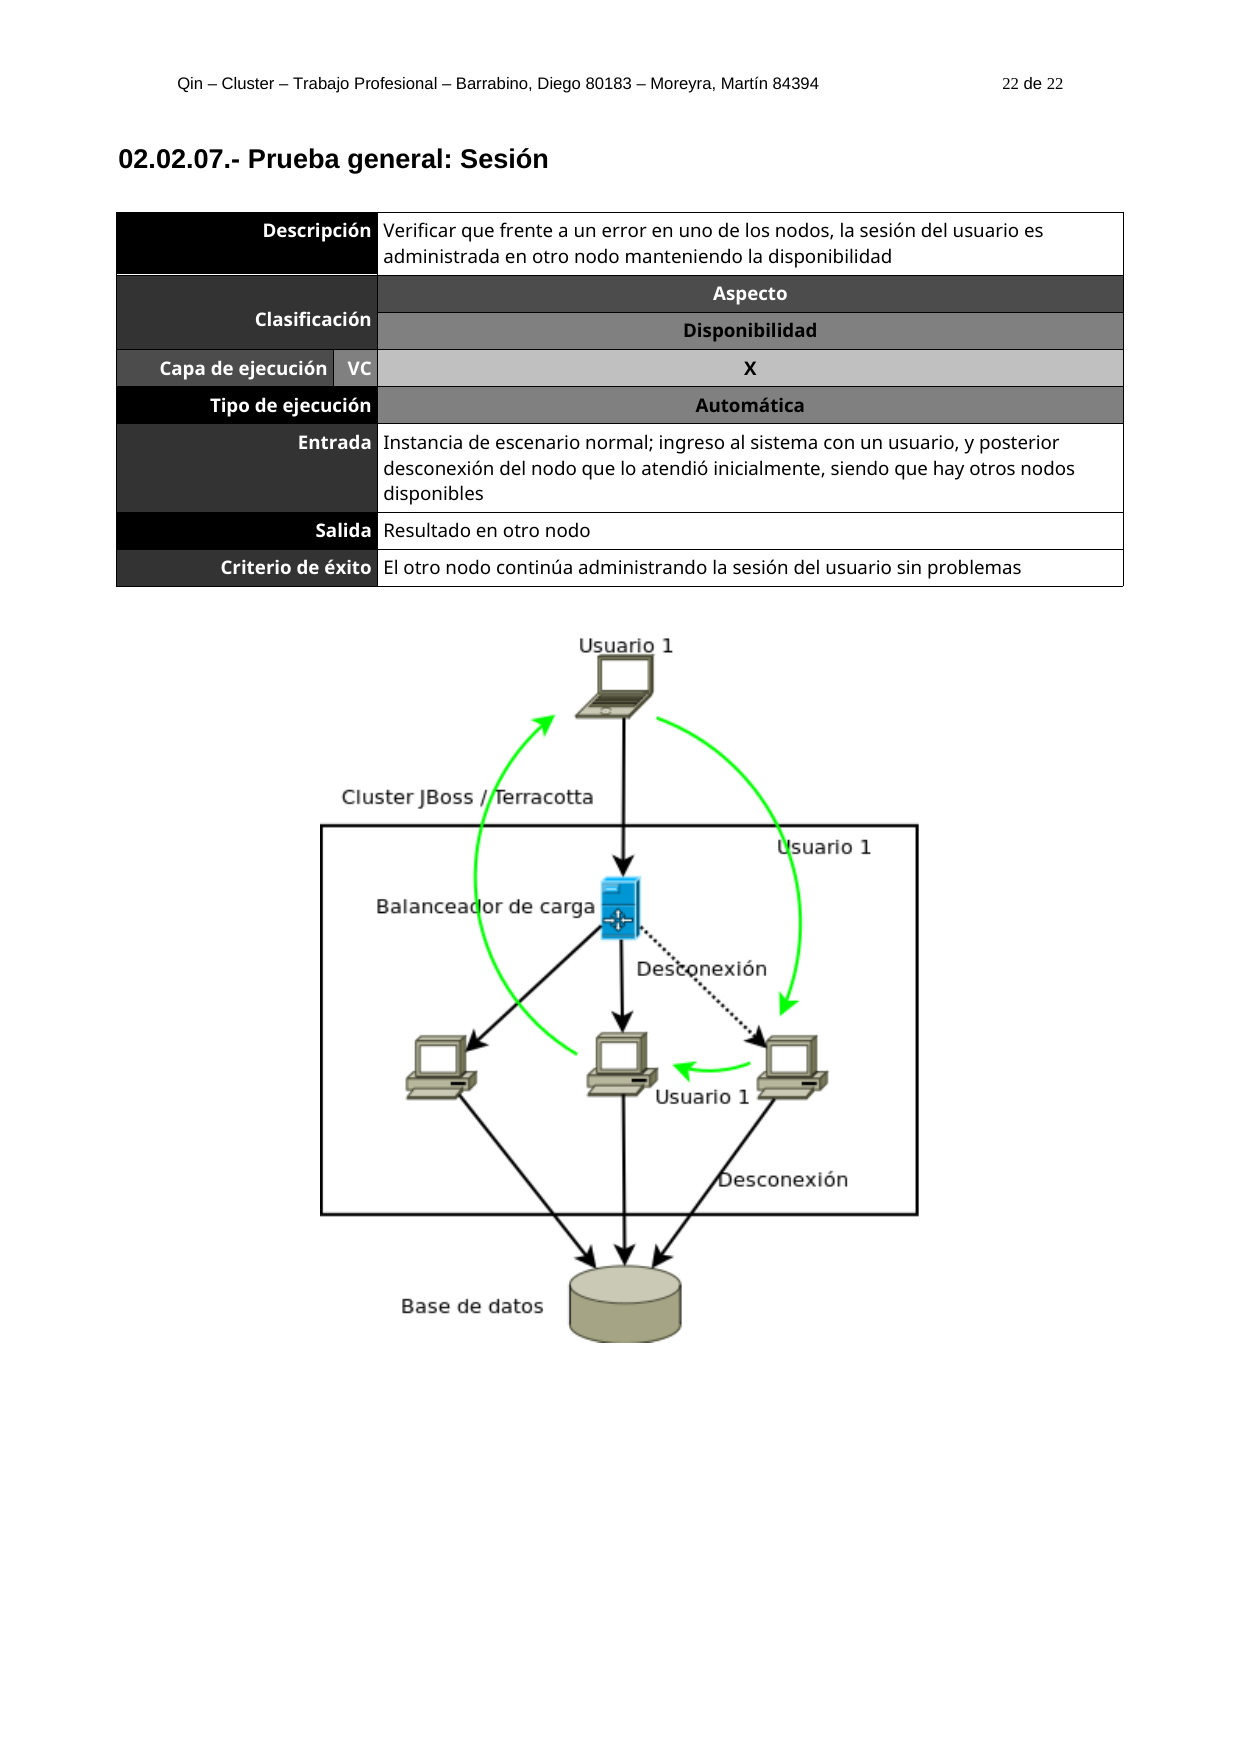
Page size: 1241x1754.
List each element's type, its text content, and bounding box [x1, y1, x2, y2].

table_cell Tipo de ejecución [117, 387, 377, 423]
table_cell Disponibilidad [378, 313, 1123, 349]
table_header Descripción [117, 213, 377, 274]
table_cell Criterio de éxito [117, 550, 377, 586]
table_cell Aspecto [378, 276, 1123, 312]
table_cell VC [334, 350, 377, 386]
table_cell Salida [117, 513, 377, 549]
table_cell Automática [378, 387, 1123, 423]
table_cell Instancia de escenario normal; ingreso al sistema con un usuario, y posterior desconexión del nodo que lo atendió inicialmente, siendo que hay otros nodos disponibles [378, 424, 1123, 512]
table_header Verificar que frente a un error en uno de los nodos, la sesión del usuario es administrada en otro nodo manteniendo la disponibilidad [378, 213, 1123, 274]
table_cell Capa de ejecución [117, 350, 333, 386]
table_cell Resultado en otro nodo [378, 513, 1123, 549]
table_cell El otro nodo continúa administrando la sesión del usuario sin problemas [378, 550, 1123, 586]
table_cell X [378, 350, 1123, 386]
table_cell Entrada [117, 424, 377, 512]
table_cell Clasificación [117, 276, 377, 349]
subtitle 02.02.07.- Prueba general: Sesión [118, 143, 1122, 174]
picture [320, 634, 919, 1343]
